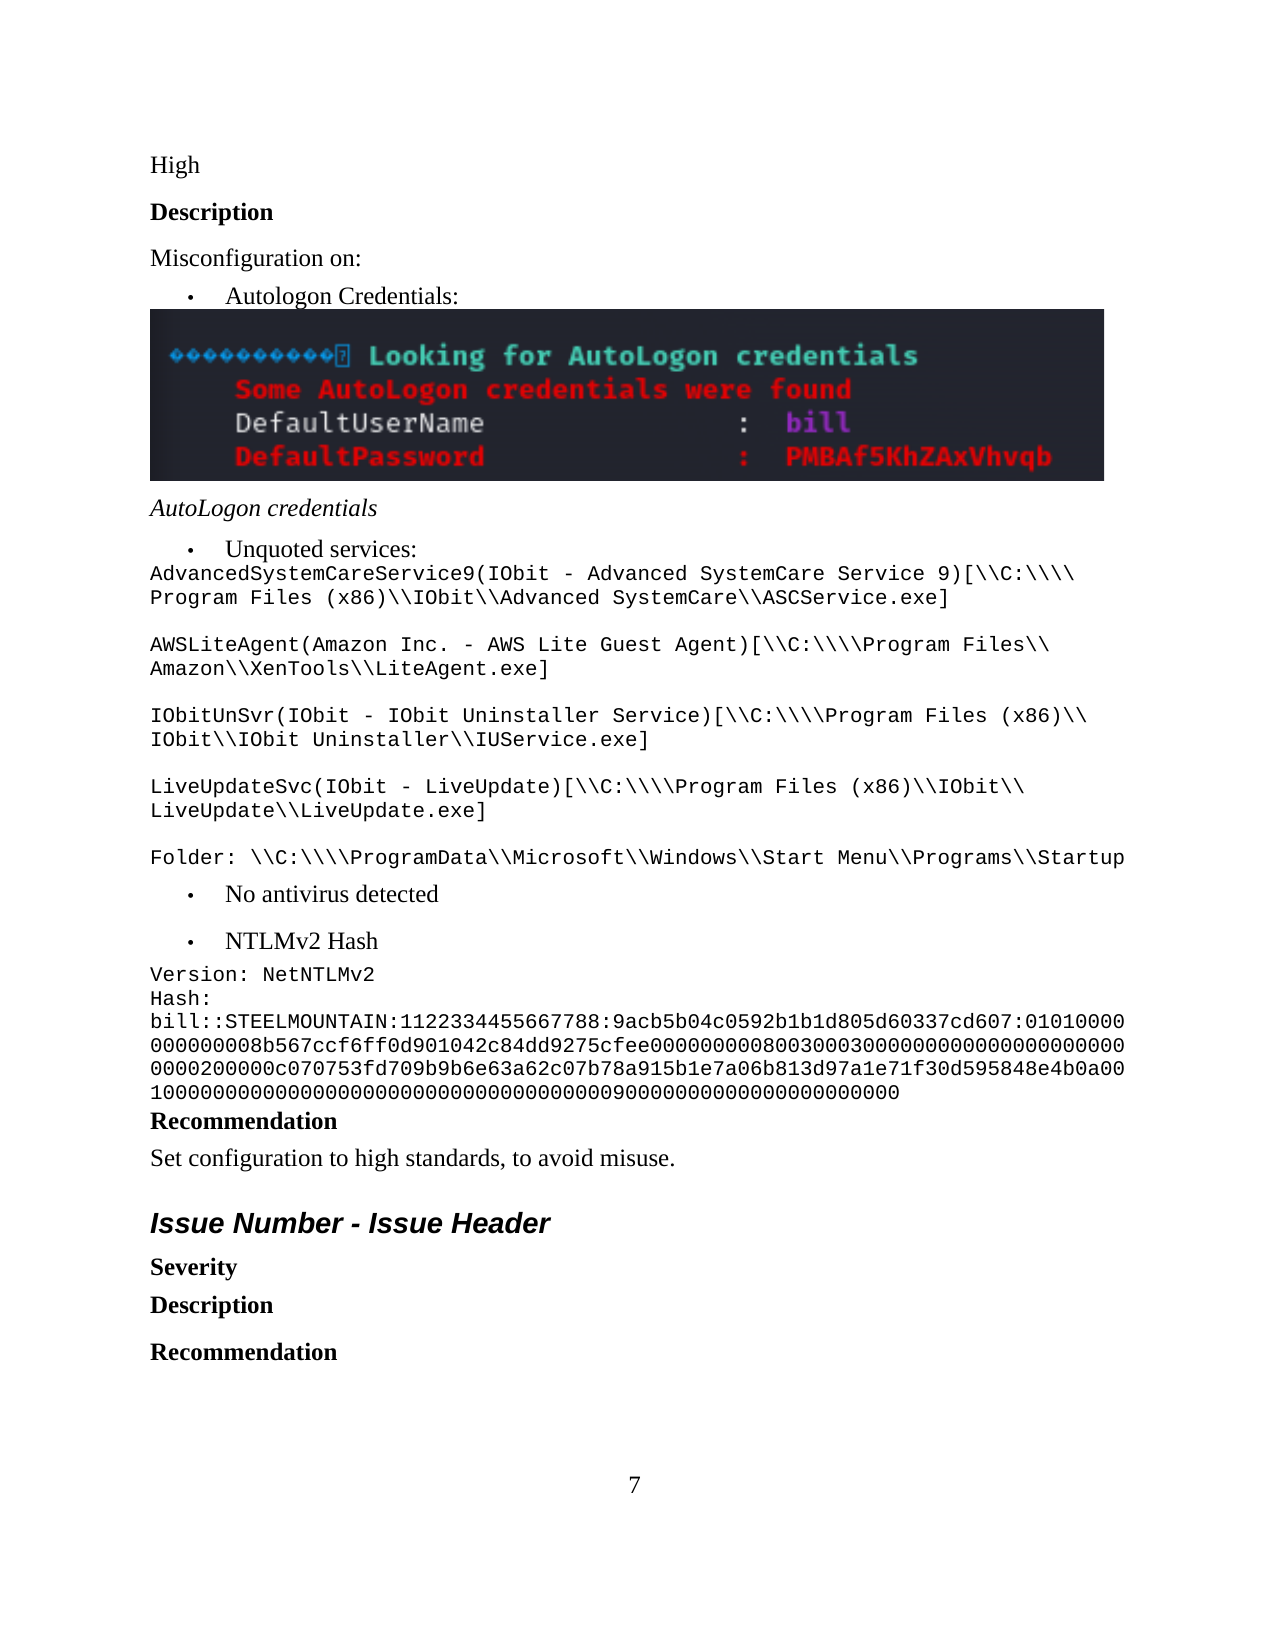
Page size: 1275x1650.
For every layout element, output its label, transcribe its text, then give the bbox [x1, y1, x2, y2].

text Version: NetNTLMv2 [150, 964, 1125, 987]
text Severity [150, 1252, 1125, 1281]
text Recommendation [150, 1106, 1125, 1134]
text Recommendation [150, 1337, 1125, 1365]
text High [150, 150, 1125, 179]
text LiveUpdateSvc(IObit - LiveUpdate)[\\C:\\\\Program Files (x86)\\IObit\\LiveUpdate\\LiveUpdate.exe] [150, 776, 1125, 823]
text AWSLiteAgent(Amazon Inc. - AWS Lite Guest Agent)[\\C:\\\\Program Files\\Amazon\\XenTools\\LiteAgent.exe] [150, 634, 1125, 681]
text Description [150, 197, 1125, 225]
text AutoLogon credentials [150, 493, 1125, 522]
list Autologon Credentials: [187, 281, 1125, 310]
subtitle Issue Number - Issue Header [150, 1206, 1125, 1240]
text Misconfiguration on: [150, 243, 1125, 272]
list Unquoted services: [187, 534, 1125, 563]
text Folder: \\C:\\\\ProgramData\\Microsoft\\Windows\\Start Menu\\Programs\\Startup [150, 847, 1125, 871]
picture [150, 309, 1105, 481]
text Set configuration to high standards, to avoid misuse. [150, 1143, 1125, 1172]
text IObitUnSvr(IObit - IObit Uninstaller Service)[\\C:\\\\Program Files (x86)\\IObit\\IObit Uninstaller\\IUService.exe] [150, 705, 1125, 752]
text Hash: bill::STEELMOUNTAIN:1122334455667788:9acb5b04c0592b1b1d805d60337cd607:01010000000000008b567ccf6ff0d901042c84dd9275cfee000000000800300030000000000000000000000000200000c070753fd709b9b6e63a62c07b78a915b1e7a06b813d97a1e71f30d595848e4b0a00100000000000000000000000000000000000090000000000000000000000 [150, 987, 1125, 1106]
text AdvancedSystemCareService9(IObit - Advanced SystemCare Service 9)[\\C:\\\\Program Files (x86)\\IObit\\Advanced SystemCare\\ASCService.exe] [150, 563, 1125, 610]
list No antivirus detected [187, 879, 1125, 908]
text Description [150, 1290, 1125, 1319]
list NTLMv2 Hash [187, 926, 1125, 955]
